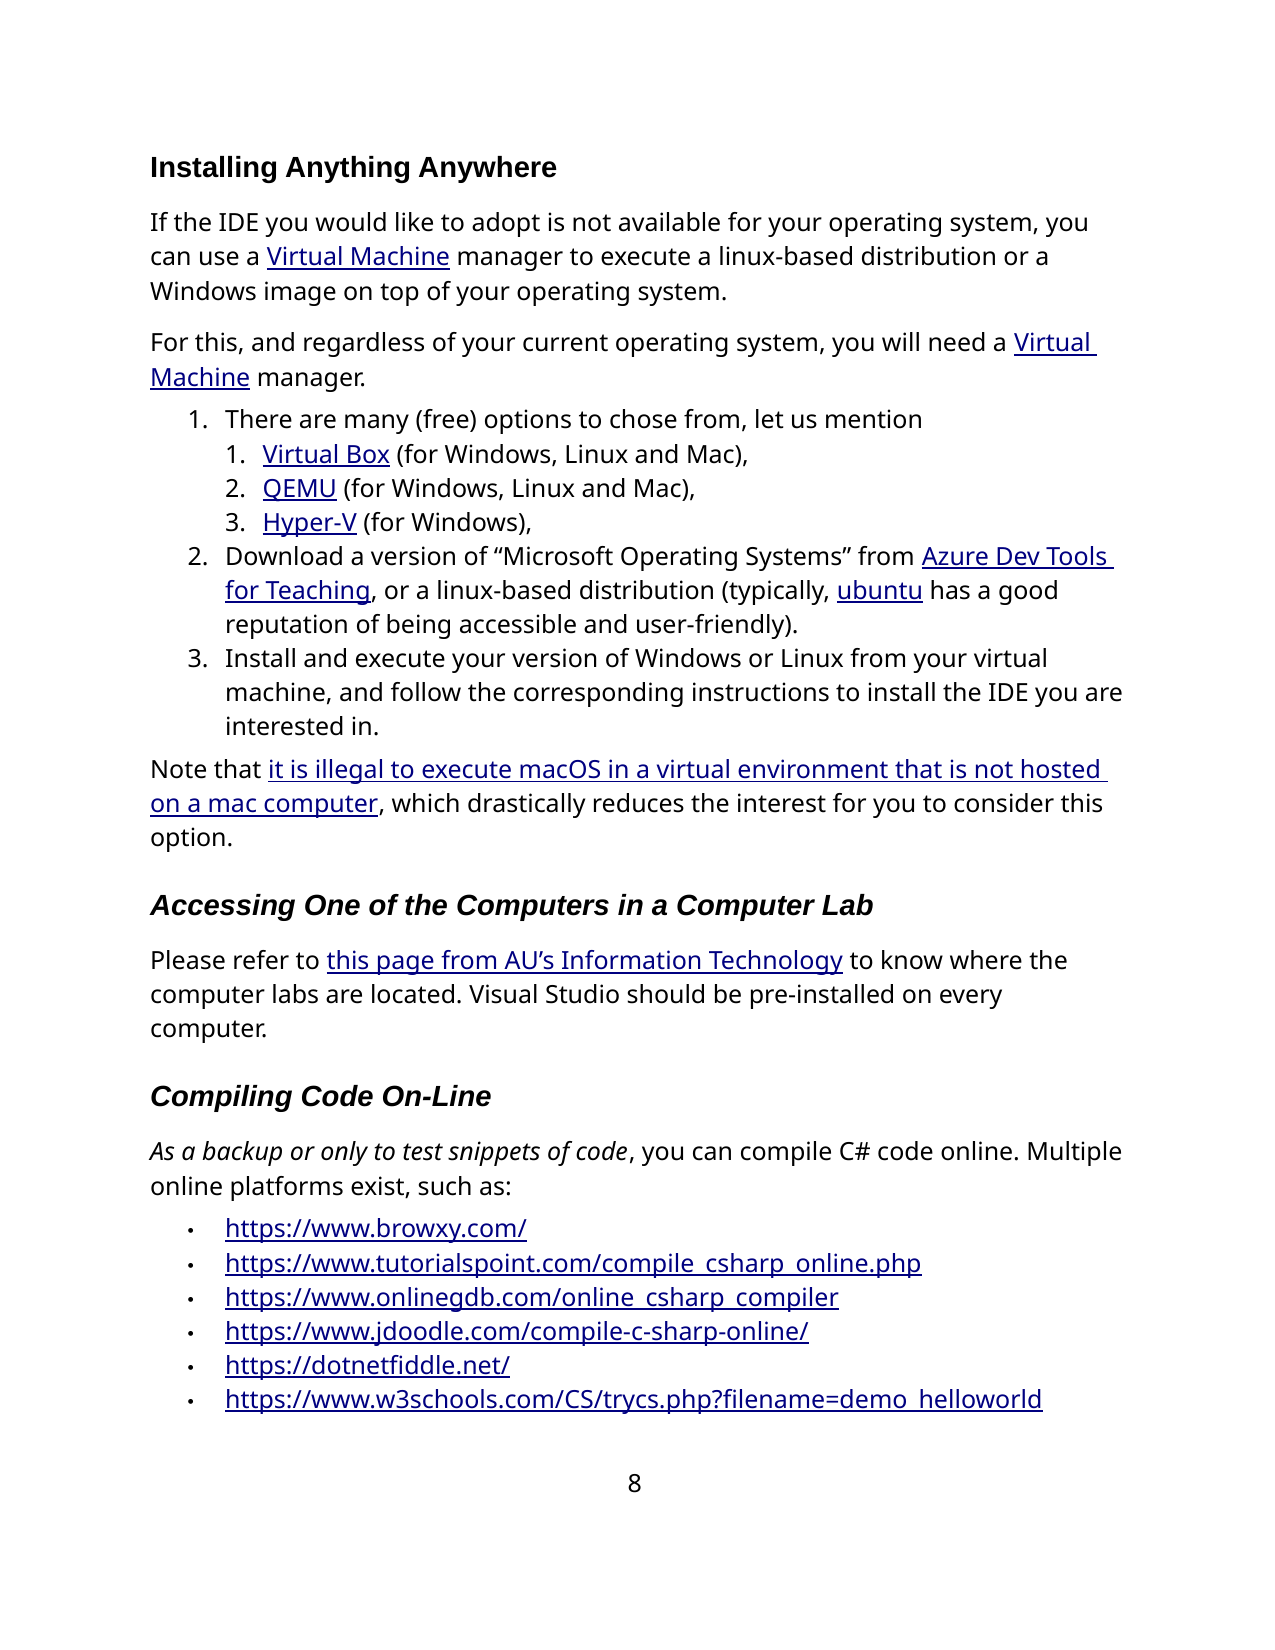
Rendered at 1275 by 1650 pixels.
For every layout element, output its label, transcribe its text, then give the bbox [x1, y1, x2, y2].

subtitle Compiling Code On-Line [150, 1079, 1125, 1113]
text Note that it is illegal to execute macOS in a virtual environment that is not hosted on a mac computer, which drastically reduces the interest for you to consider this option. [150, 752, 1125, 854]
list https://www.tutorialspoint.com/compile_csharp_online.php [187, 1245, 1125, 1279]
list Virtual Box (for Windows, Linux and Mac), [225, 436, 1125, 470]
list Hyper-V (for Windows), [225, 504, 1125, 538]
list https://www.jdoodle.com/compile-c-sharp-online/ [187, 1313, 1125, 1347]
list There are many (free) options to chose from, let us mention [187, 402, 1125, 436]
subtitle Accessing One of the Computers in a Computer Lab [150, 888, 1125, 921]
list https://www.onlinegdb.com/online_csharp_compiler [187, 1279, 1125, 1313]
list Install and execute your version of Windows or Linux from your virtual machine, and follow the corresponding instructions to install the IDE you are interested in. [187, 641, 1125, 743]
list https://dotnetfiddle.net/ [187, 1347, 1125, 1381]
text If the IDE you would like to adopt is not available for your operating system, you can use a Virtual Machine manager to execute a linux-based distribution or a Windows image on top of your operating system. [150, 205, 1125, 307]
list https://www.w3schools.com/CS/trycs.php?filename=demo_helloworld [187, 1381, 1125, 1416]
subtitle Installing Anything Anywhere [150, 150, 1125, 183]
list Download a version of “Microsoft Operating Systems” from Azure Dev Tools for Teaching, or a linux-based distribution (typically, ubuntu has a good reputation of being accessible and user-friendly). [187, 538, 1125, 641]
text For this, and regardless of your current operating system, you will need a Virtual Machine manager. [150, 325, 1125, 393]
text Please refer to this page from AU’s Information Technology to know where the computer labs are located. Visual Studio should be pre-installed on every computer. [150, 943, 1125, 1045]
list https://www.browxy.com/ [187, 1211, 1125, 1245]
list QEMU (for Windows, Linux and Mac), [225, 470, 1125, 504]
text As a backup or only to test snippets of code, you can compile C# code online. Multiple online platforms exist, such as: [150, 1134, 1125, 1202]
